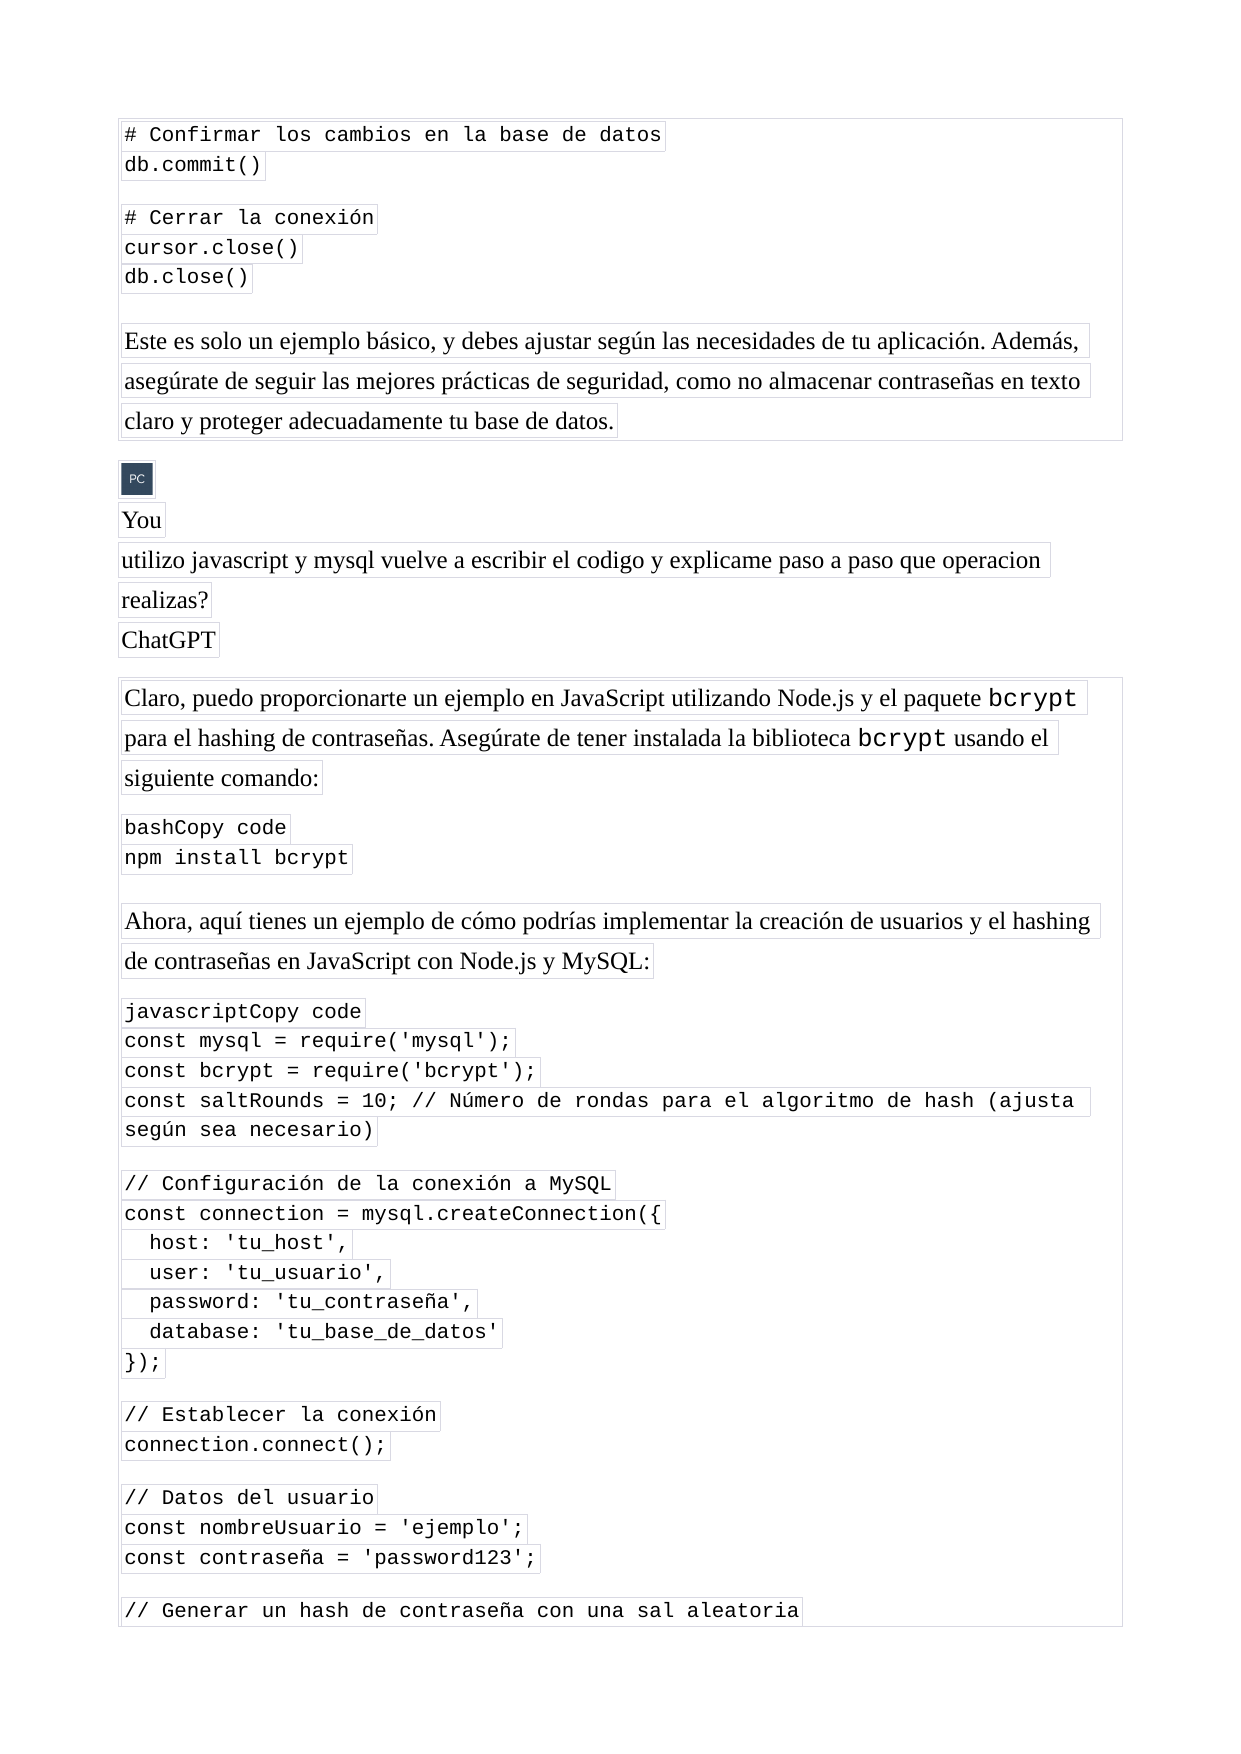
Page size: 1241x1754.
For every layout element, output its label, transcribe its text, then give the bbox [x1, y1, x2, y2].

text const contraseña = 'password123'; [122, 1545, 540, 1573]
text [220, 622, 1122, 657]
text Ahora, aquí tienes un ejemplo de cómo podrías implementar la creación de usuarios y el hashing de contraseñas en JavaScript con Node.js y MySQL: [119, 900, 1122, 978]
text const contraseña = 'password123'; [528, 1541, 1122, 1573]
text }); [122, 1349, 165, 1378]
text const mysql = require('mysql'); [366, 1024, 1122, 1054]
text db.commit() [122, 148, 1122, 181]
text password: 'tu_contraseña', [122, 1290, 477, 1315]
text connection.connect(); [122, 1428, 1122, 1461]
text Este es solo un ejemplo básico, y debes ajustar según las necesidades de tu aplicación. Además, asegúrate de seguir las mejores prácticas de seguridad, como no almacenar contraseñas en texto claro y proteger adecuadamente tu base de datos. [119, 320, 1122, 440]
picture [121, 463, 153, 495]
text javascriptCopy code [119, 995, 1122, 1024]
text const saltRounds = 10; // Número de rondas para el algoritmo de hash (ajusta según sea necesario) [122, 1084, 1122, 1146]
text // Generar un hash de contraseña con una sal aleatoria [119, 1594, 1122, 1626]
text utilizo javascript y mysql vuelve a escribir el codigo y explicame paso a paso que operacion realizas? [118, 542, 1122, 617]
text You [119, 503, 165, 537]
text database: 'tu_base_de_datos' [122, 1319, 502, 1345]
text const connection = mysql.createConnection({ [122, 1201, 665, 1226]
text # Cerrar la conexión [119, 201, 1122, 231]
text [166, 502, 1122, 537]
text const connection = mysql.createConnection({ [616, 1196, 1122, 1226]
text const nombreUsuario = 'ejemplo'; [378, 1511, 1122, 1541]
text # Confirmar los cambios en la base de datos [119, 119, 1122, 148]
text host: 'tu_host', [122, 1226, 1122, 1256]
text // Configuración de la conexión a MySQL [119, 1167, 1122, 1196]
text [303, 231, 1122, 261]
text bashCopy code [119, 811, 1122, 841]
text ChatGPT [119, 623, 219, 657]
text const bcrypt = require('bcrypt'); [122, 1058, 540, 1084]
text Claro, puedo proporcionarte un ejemplo en JavaScript utilizando Node.js y el paquete bcrypt para el hashing de contraseñas. Asegúrate de tener instalada la biblioteca bcrypt usando el siguiente comando: [119, 678, 1122, 794]
text cursor.close() [122, 235, 302, 261]
text [166, 1345, 1122, 1378]
text // Datos del usuario [119, 1481, 1122, 1511]
text const mysql = require('mysql'); [122, 1029, 515, 1054]
text db.close() [122, 265, 252, 293]
text password: 'tu_contraseña', [391, 1286, 1122, 1315]
text database: 'tu_base_de_datos' [478, 1315, 1122, 1345]
text npm install bcrypt [291, 841, 1122, 874]
text user: 'tu_usuario', [122, 1260, 390, 1286]
text const bcrypt = require('bcrypt'); [516, 1054, 1122, 1084]
text npm install bcrypt [122, 845, 352, 874]
text user: 'tu_usuario', [353, 1256, 1122, 1286]
text const nombreUsuario = 'ejemplo'; [122, 1515, 527, 1541]
text [253, 261, 1122, 293]
text // Establecer la conexión [119, 1398, 1122, 1428]
